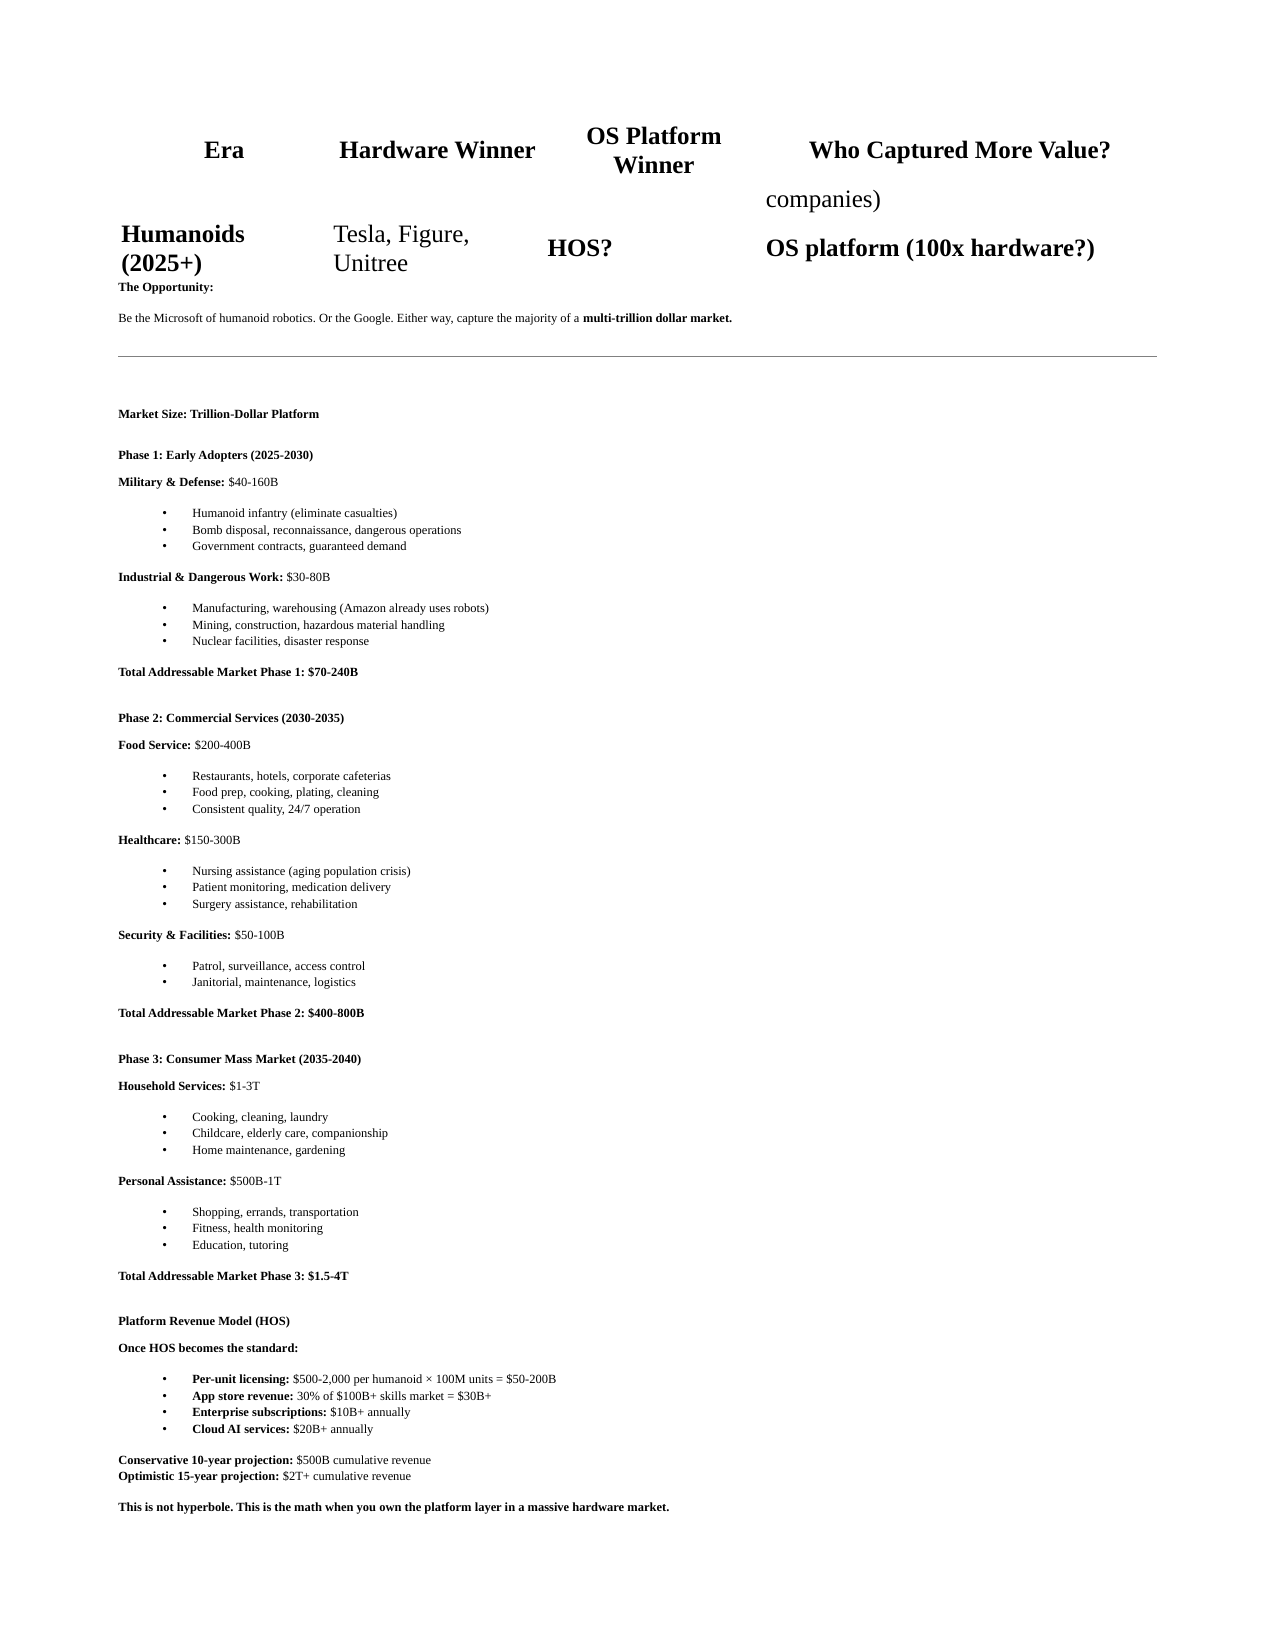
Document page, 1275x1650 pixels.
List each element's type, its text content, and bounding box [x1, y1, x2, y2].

table_cell OS platform (100x hardware?) [763, 216, 1157, 279]
subtitle Phase 3: Consumer Mass Market (2035-2040) [118, 1052, 1157, 1066]
text Personal Assistance: $500B-1T [118, 1173, 1157, 1188]
list Cloud AI services: $20B+ annually [162, 1421, 1157, 1436]
table_cell companies) [763, 181, 1157, 216]
list Surgery assistance, rehabilitation [162, 896, 1157, 911]
list App store revenue: 30% of $100B+ skills market = $30B+ [162, 1388, 1157, 1403]
text This is not hyperbole. This is the math when you own the platform layer in a massive hardware market. [118, 1500, 1157, 1514]
list Patrol, surveillance, access control [162, 958, 1157, 973]
list Cooking, cleaning, laundry [162, 1109, 1157, 1124]
list Government contracts, guaranteed demand [162, 539, 1157, 553]
list Mining, construction, hazardous material handling [162, 617, 1157, 632]
table_header Hardware Winner [330, 118, 544, 181]
list Manufacturing, warehousing (Amazon already uses robots) [162, 601, 1157, 615]
table_header Who Captured More Value? [763, 118, 1157, 181]
table_cell Humanoids (2025+) [118, 216, 330, 279]
list Janitorial, maintenance, logistics [162, 975, 1157, 989]
table_cell [118, 181, 330, 216]
text Security & Facilities: $50-100B [118, 927, 1157, 942]
list Education, tutoring [162, 1237, 1157, 1252]
text Total Addressable Market Phase 3: $1.5-4T [118, 1268, 1157, 1283]
list Humanoid infantry (eliminate casualties) [162, 506, 1157, 520]
list Bomb disposal, reconnaissance, dangerous operations [162, 522, 1157, 537]
text Total Addressable Market Phase 1: $70-240B [118, 665, 1157, 679]
text Industrial & Dangerous Work: $30-80B [118, 570, 1157, 584]
text Total Addressable Market Phase 2: $400-800B [118, 1006, 1157, 1020]
text Food Service: $200-400B [118, 737, 1157, 752]
subtitle Market Size: Trillion-Dollar Platform [118, 407, 1157, 421]
list Shopping, errands, transportation [162, 1204, 1157, 1219]
list Consistent quality, 24/7 operation [162, 801, 1157, 816]
text Healthcare: $150-300B [118, 832, 1157, 847]
list Patient monitoring, medication delivery [162, 880, 1157, 894]
list Home maintenance, gardening [162, 1142, 1157, 1157]
list Fitness, health monitoring [162, 1221, 1157, 1235]
list Per-unit licensing: $500-2,000 per humanoid × 100M units = $50-200B [162, 1372, 1157, 1386]
table_header Era [118, 118, 330, 181]
list Childcare, elderly care, companionship [162, 1126, 1157, 1140]
text The Opportunity: [118, 279, 1157, 294]
table_cell Tesla, Figure, Unitree [330, 216, 544, 279]
list Enterprise subscriptions: $10B+ annually [162, 1405, 1157, 1419]
list Nursing assistance (aging population crisis) [162, 863, 1157, 878]
table_cell [545, 181, 763, 216]
table_cell HOS? [545, 216, 763, 279]
text Once HOS becomes the standard: [118, 1341, 1157, 1355]
subtitle Platform Revenue Model (HOS) [118, 1314, 1157, 1328]
list Restaurants, hotels, corporate cafeterias [162, 768, 1157, 783]
text Conservative 10-year projection: $500B cumulative revenue Optimistic 15-year projection: $2T+ cumulative revenue [118, 1452, 1157, 1483]
list Nuclear facilities, disaster response [162, 634, 1157, 648]
text Be the Microsoft of humanoid robotics. Or the Google. Either way, capture the majority of a multi-trillion dollar market. [118, 310, 1157, 325]
table_header OS Platform Winner [545, 118, 763, 181]
list Food prep, cooking, plating, cleaning [162, 785, 1157, 799]
text Household Services: $1-3T [118, 1078, 1157, 1093]
subtitle Phase 1: Early Adopters (2025-2030) [118, 448, 1157, 462]
table_cell [330, 181, 544, 216]
subtitle Phase 2: Commercial Services (2030-2035) [118, 711, 1157, 725]
text Military & Defense: $40-160B [118, 475, 1157, 489]
